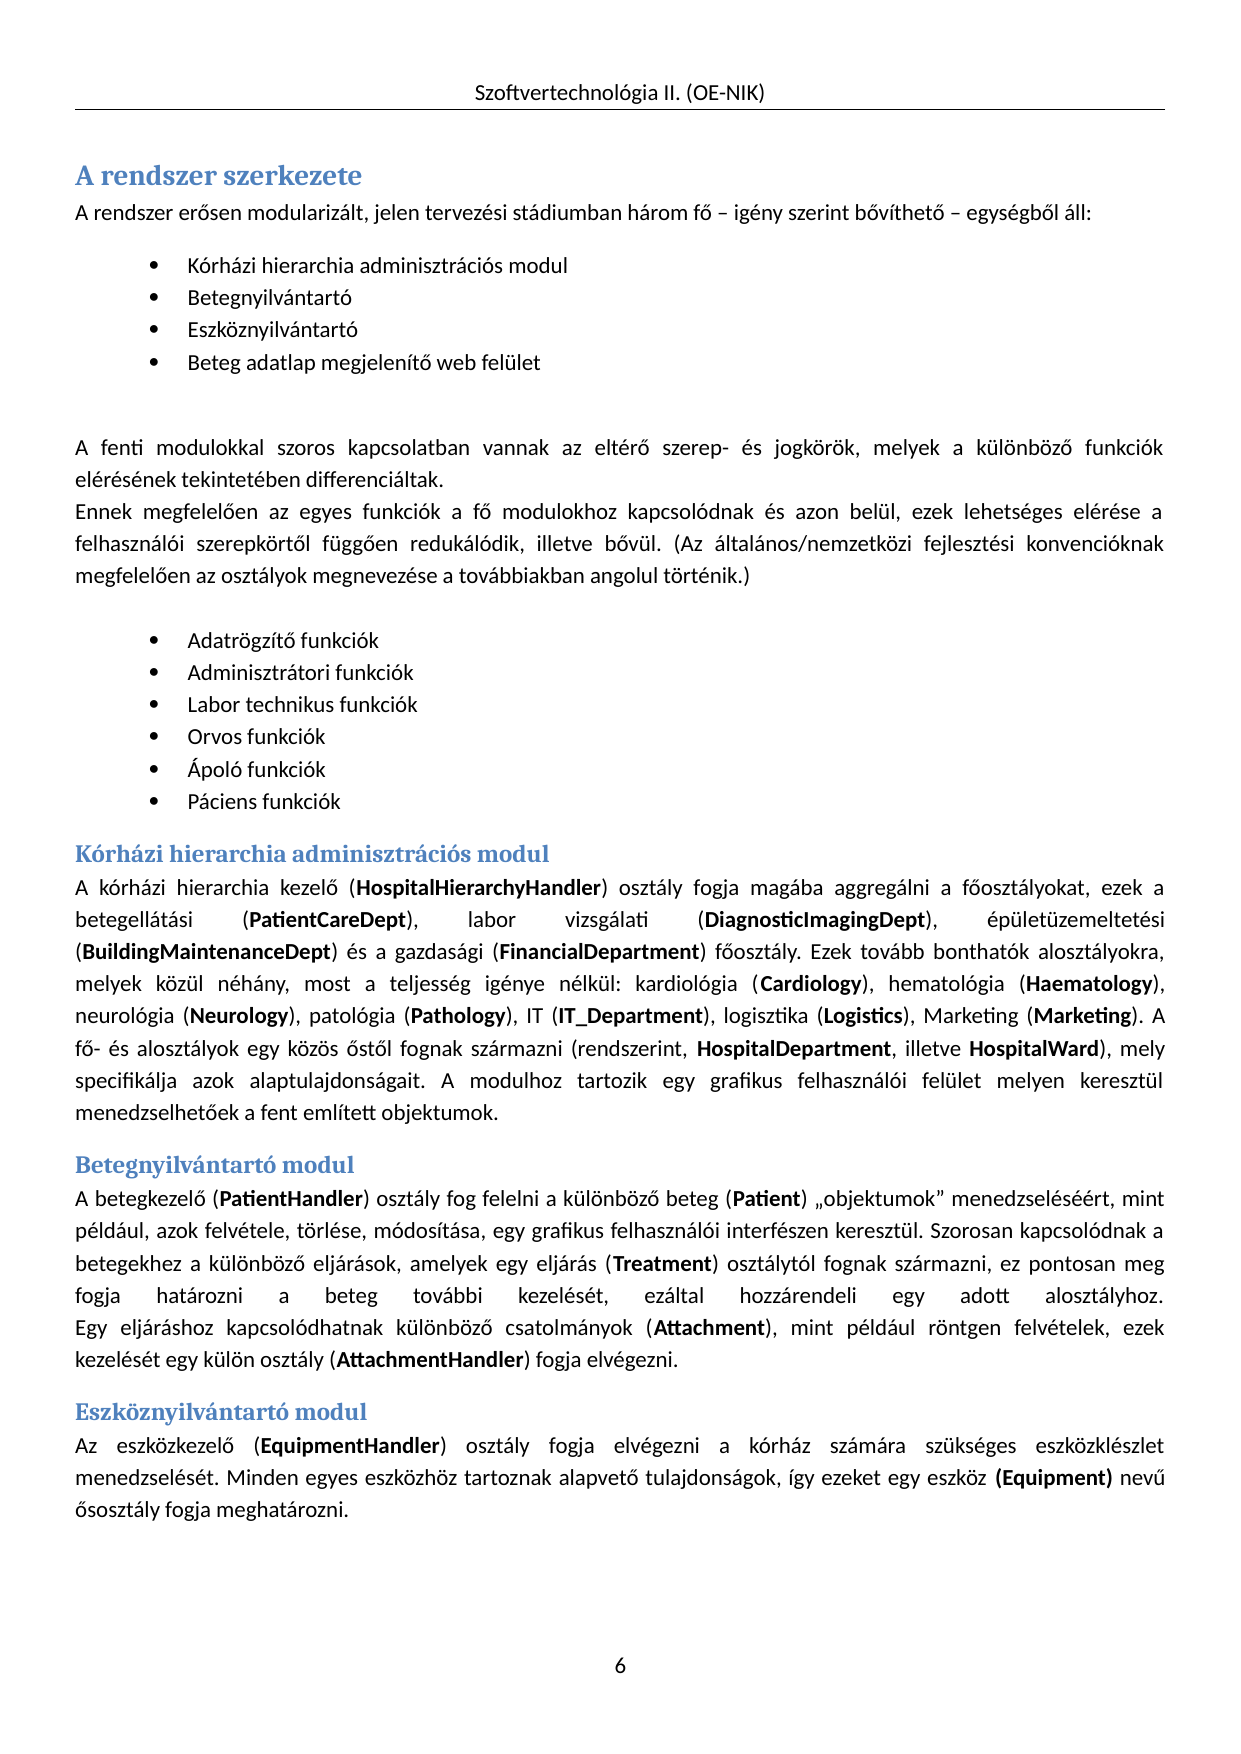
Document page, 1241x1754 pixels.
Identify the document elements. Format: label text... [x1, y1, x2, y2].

text Az eszközkezelő (EquipmentHandler) osztály fogja elvégezni a kórház számára szükséges eszközklészlet menedzselését. Minden egyes eszközhöz tartoznak alapvető tulajdonságok, így ezeket egy eszköz (Equipment) nevű ősosztály fogja meghatározni. [75, 1431, 1165, 1524]
list Orvos funkciók [150, 722, 1165, 751]
subtitle Kórházi hierarchia adminisztrációs modul [75, 840, 1165, 869]
subtitle A rendszer szerkezete [75, 159, 1165, 193]
list Betegnyilvántartó [150, 283, 1165, 311]
list Adminisztrátori funkciók [150, 658, 1165, 686]
subtitle Betegnyilvántartó modul [75, 1151, 1165, 1180]
list Labor technikus funkciók [150, 690, 1165, 718]
list Beteg adatlap megjelenítő web felület [150, 348, 1165, 376]
list Kórházi hierarchia adminisztrációs modul [150, 251, 1165, 279]
text A rendszer erősen modularizált, jelen tervezési stádiumban három fő – igény szerint bővíthető – egységből áll: [75, 198, 1165, 226]
text A betegkezelő (PatientHandler) osztály fog felelni a különböző beteg (Patient) „objektumok” menedzseléséért, mint például, azok felvétele, törlése, módosítása, egy grafikus felhasználói interfészen keresztül. Szorosan kapcsolódnak a betegekhez a különböző eljárások, amelyek egy eljárás (Treatment) osztálytól fognak származni, ez pontosan meg fogja határozni a beteg további kezelését, ezáltal hozzárendeli egy adott alosztályhoz. Egy eljáráshoz kapcsolódhatnak különböző csatolmányok (Attachment), mint például röntgen felvételek, ezek kezelését egy külön osztály (AttachmentHandler) fogja elvégezni. [75, 1184, 1165, 1373]
list Adatrögzítő funkciók [150, 626, 1165, 654]
list Ápoló funkciók [150, 755, 1165, 783]
list Páciens funkciók [150, 787, 1165, 815]
subtitle Eszköznyilvántartó modul [75, 1398, 1165, 1427]
text Ennek megfelelően az egyes funkciók a fő modulokhoz kapcsolódnak és azon belül, ezek lehetséges elérése a felhasználói szerepkörtől függően redukálódik, illetve bővül. (Az általános/nemzetközi fejlesztési konvencióknak megfelelően az osztályok megnevezése a továbbiakban angolul történik.) [75, 497, 1165, 589]
list Eszköznyilvántartó [150, 315, 1165, 343]
text A kórházi hierarchia kezelő (HospitalHierarchyHandler) osztály fogja magába aggregálni a főosztályokat, ezek a betegellátási (PatientCareDept), labor vizsgálati (DiagnosticImagingDept), épületüzemeltetési (BuildingMaintenanceDept) és a gazdasági (FinancialDepartment) főosztály. Ezek tovább bonthatók alosztályokra, melyek közül néhány, most a teljesség igénye nélkül: kardiológia (Cardiology), hematológia (Haematology), neurológia (Neurology), patológia (Pathology), IT (IT_Department), logisztika (Logistics), Marketing (Marketing). A fő- és alosztályok egy közös őstől fognak származni (rendszerint, HospitalDepartment, illetve HospitalWard), mely specifikálja azok alaptulajdonságait. A modulhoz tartozik egy grafikus felhasználói felület melyen keresztül menedzselhetőek a fent említett objektumok. [75, 873, 1165, 1126]
text A fenti modulokkal szoros kapcsolatban vannak az eltérő szerep- és jogkörök, melyek a különböző funkciók elérésének tekintetében differenciáltak. [75, 433, 1165, 493]
